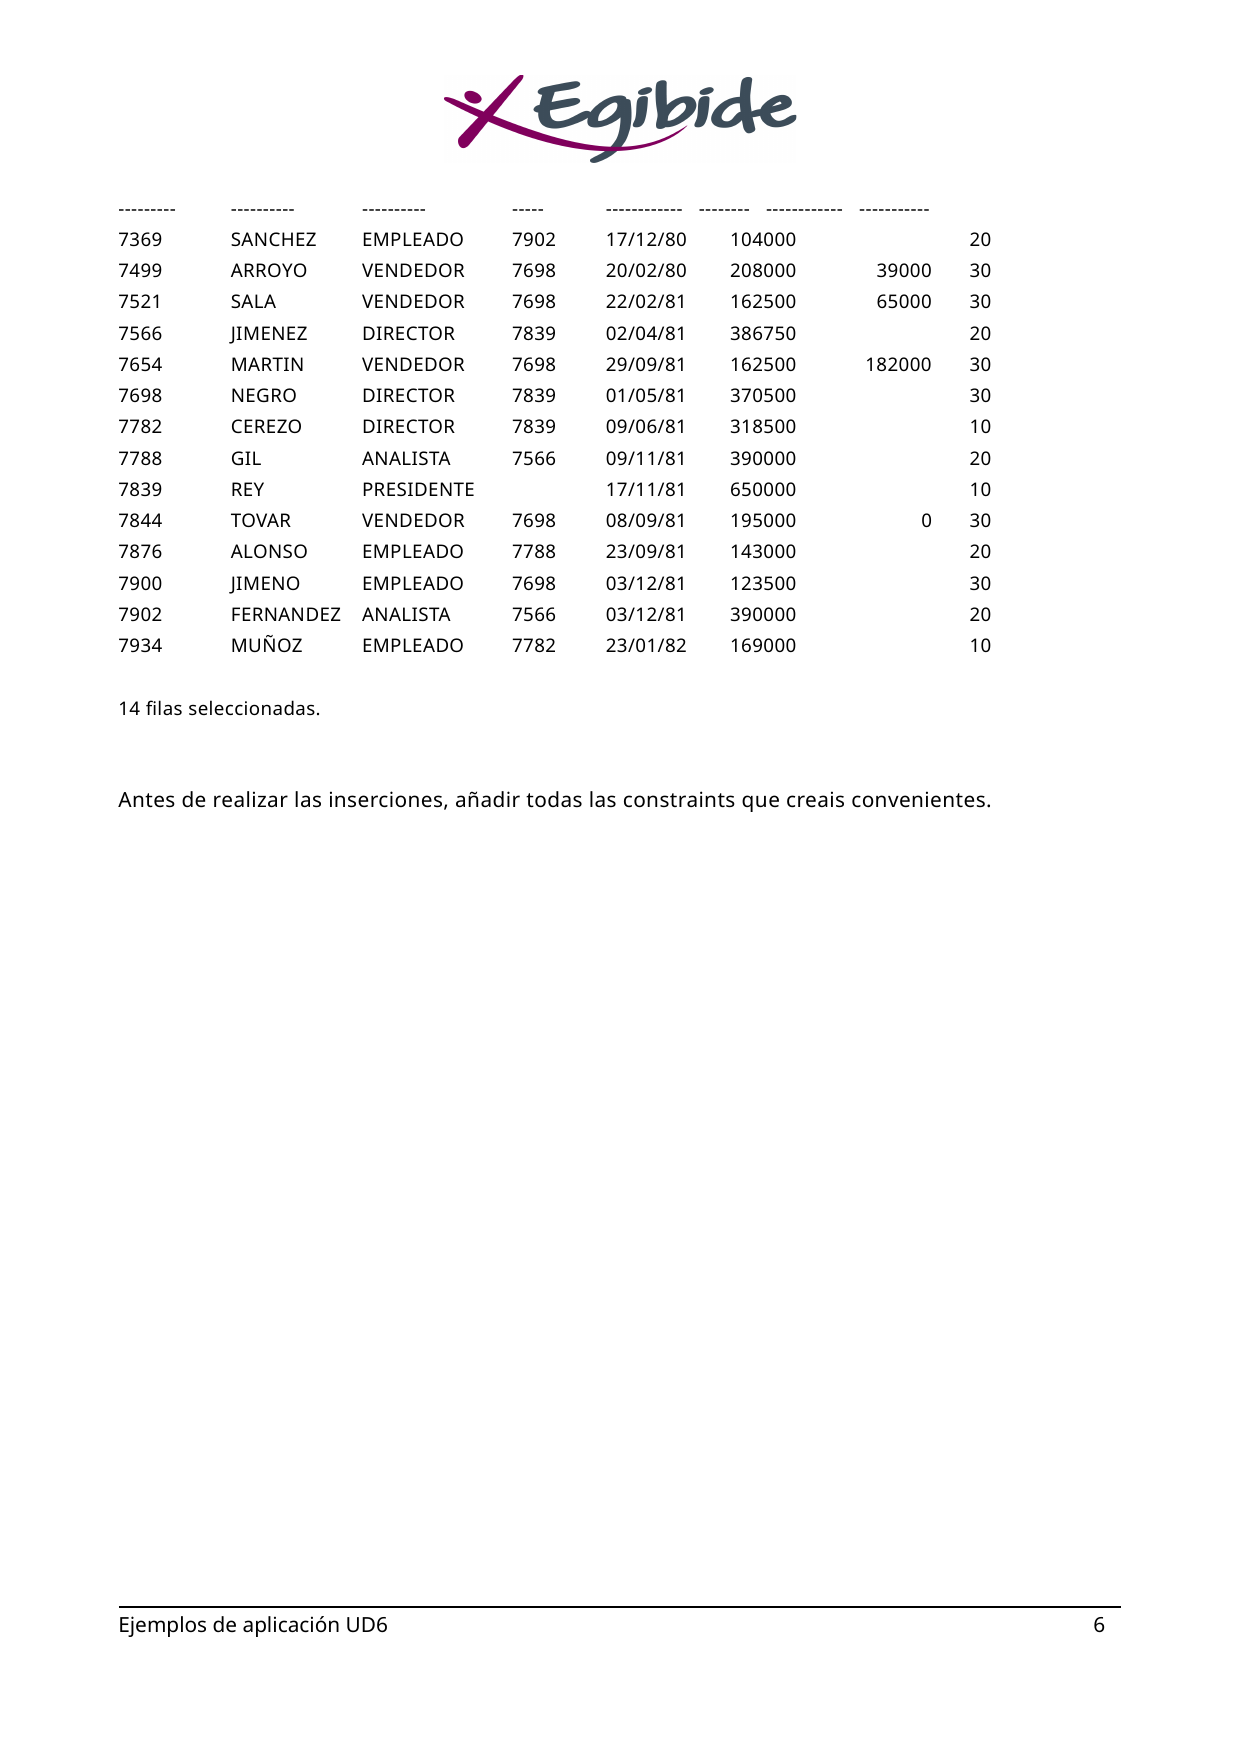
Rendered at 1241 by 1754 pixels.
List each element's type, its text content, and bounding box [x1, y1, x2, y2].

text 7499 ARROYO VENDEDOR 7698 20/02/80 208000 39000 30 [118, 252, 1122, 283]
text 14 filas seleccionadas. [118, 689, 1122, 720]
text 7782 CEREZO DIRECTOR 7839 09/06/81 318500 10 [118, 408, 1122, 439]
text 7521 SALA VENDEDOR 7698 22/02/81 162500 65000 30 [118, 283, 1122, 314]
text 7934 MUÑOZ EMPLEADO 7782 23/01/82 169000 10 [118, 627, 1122, 658]
text 7369 SANCHEZ EMPLEADO 7902 17/12/80 104000 20 [118, 220, 1122, 252]
text 7839 REY PRESIDENTE 17/11/81 650000 10 [118, 470, 1122, 502]
text 7698 NEGRO DIRECTOR 7839 01/05/81 370500 30 [118, 377, 1122, 408]
text 7902 FERNANDEZ ANALISTA 7566 03/12/81 390000 20 [118, 595, 1122, 627]
text --------- ---------- ---------- ----- ------------ -------- ------------ ----------- [118, 189, 1122, 220]
text 7900 JIMENO EMPLEADO 7698 03/12/81 123500 30 [118, 564, 1122, 595]
text 7844 TOVAR VENDEDOR 7698 08/09/81 195000 0 30 [118, 502, 1122, 533]
text 7566 JIMENEZ DIRECTOR 7839 02/04/81 386750 20 [118, 314, 1122, 345]
text 7876 ALONSO EMPLEADO 7788 23/09/81 143000 20 [118, 533, 1122, 564]
text 7654 MARTIN VENDEDOR 7698 29/09/81 162500 182000 30 [118, 345, 1122, 377]
text 7788 GIL ANALISTA 7566 09/11/81 390000 20 [118, 439, 1122, 470]
text Antes de realizar las inserciones, añadir todas las constraints que creais convenientes. [118, 783, 1122, 814]
